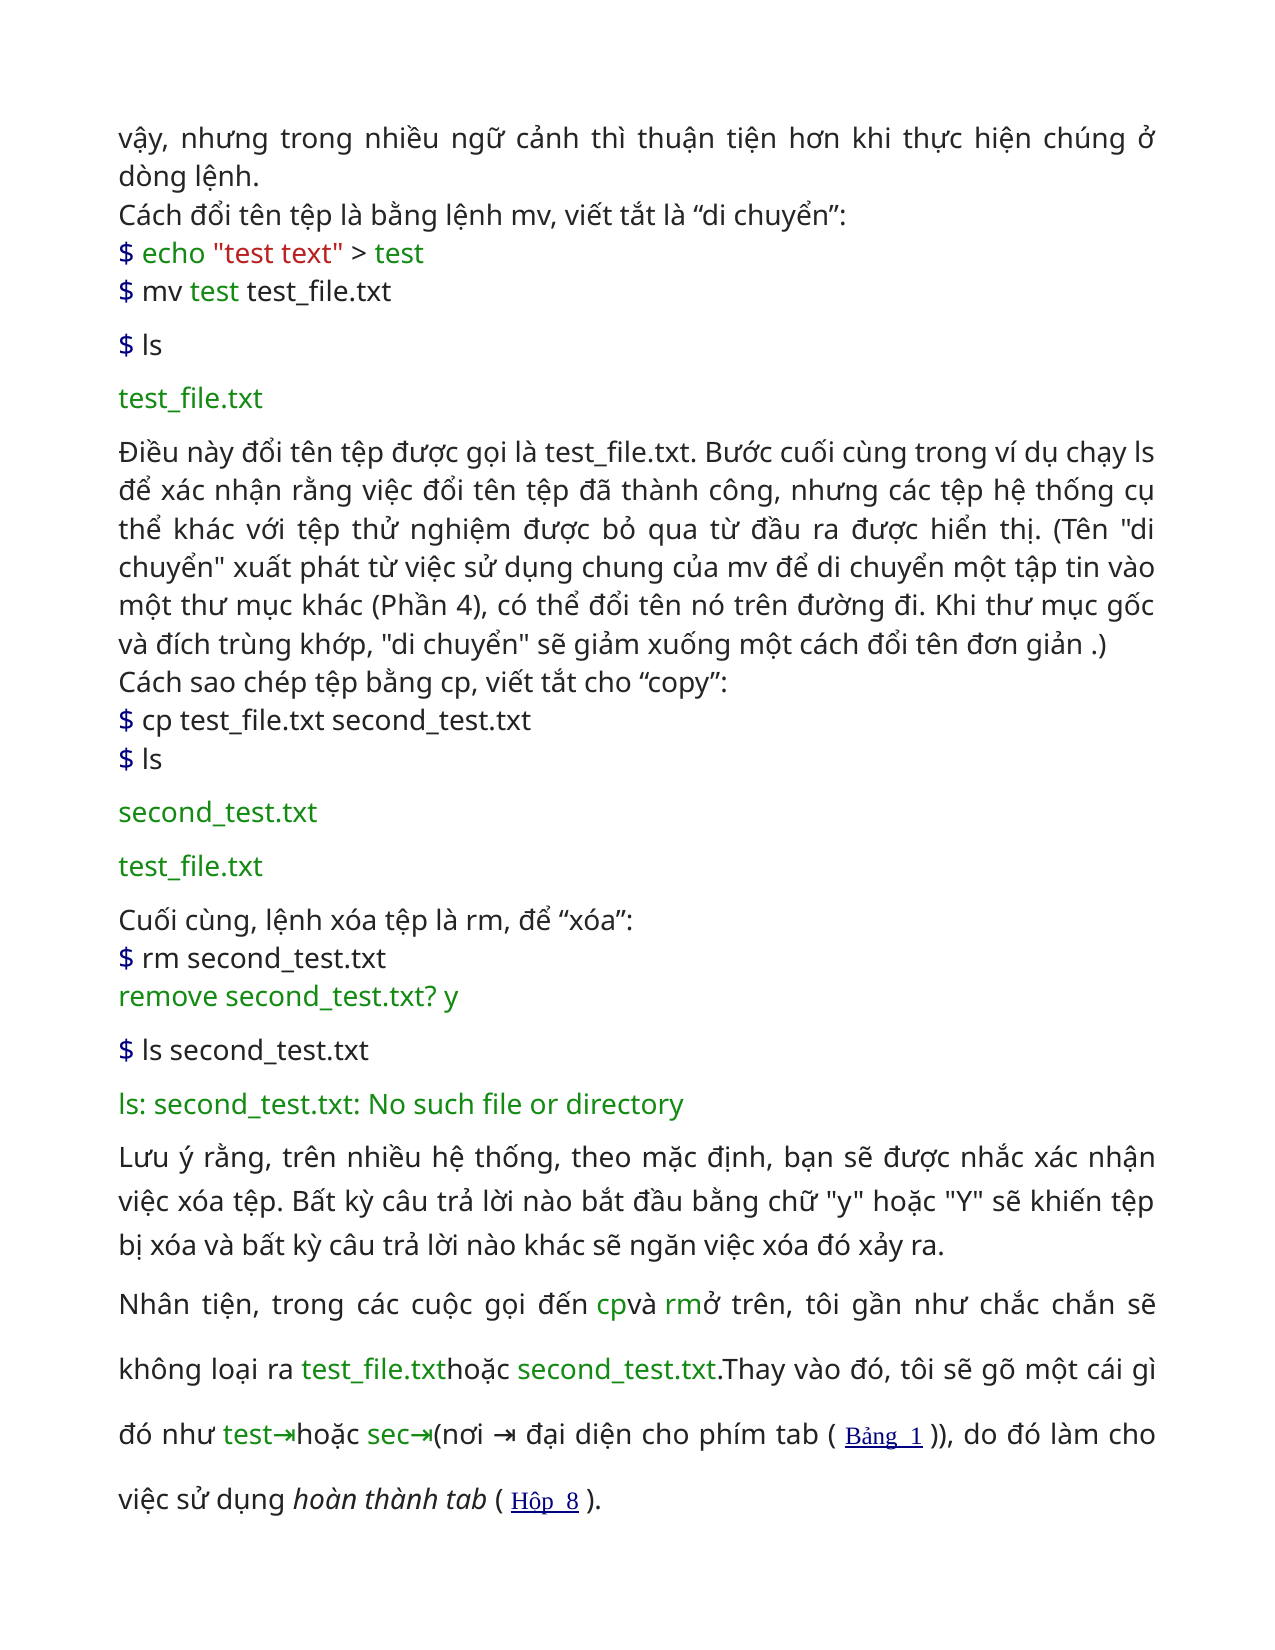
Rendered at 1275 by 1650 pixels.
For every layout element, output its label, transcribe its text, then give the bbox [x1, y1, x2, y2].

text Điều này đổi tên tệp được gọi là test_file.txt. Bước cuối cùng trong ví dụ chạy ls để xác nhận rằng việc đổi tên tệp đã thành công, nhưng các tệp hệ thống cụ thể khác với tệp thử nghiệm được bỏ qua từ đầu ra được hiển thị. (Tên "di chuyển" xuất phát từ việc sử dụng chung của mv để di chuyển một tập tin vào một thư mục khác (Phần 4), có thể đổi tên nó trên đường đi. Khi thư mục gốc và đích trùng khớp, "di chuyển" sẽ giảm xuống một cách đổi tên đơn giản .) [118, 432, 1157, 662]
text Nhân tiện, trong các cuộc gọi đến cpvà rmở trên, tôi gần như chắc chắn sẽ không loại ra test_file.txthoặc second_test.txt.Thay vào đó, tôi sẽ gõ một cái gì đó như test⇥hoặc sec⇥(nơi ⇥ đại diện cho phím tab ( Bảng 1 )), do đó làm cho việc sử dụng hoàn thành tab ( Hộp 8 ). [118, 1284, 1157, 1518]
text Lưu ý rằng, trên nhiều hệ thống, theo mặc định, bạn sẽ được nhắc xác nhận việc xóa tệp. Bất kỳ câu trả lời nào bắt đầu bằng chữ "y" hoặc "Y" sẽ khiến tệp bị xóa và bất kỳ câu trả lời nào khác sẽ ngăn việc xóa đó xảy ra. [118, 1138, 1157, 1264]
text $ ls [118, 739, 1157, 777]
text vậy, nhưng trong nhiều ngữ cảnh thì thuận tiện hơn khi thực hiện chúng ở dòng lệnh. [118, 118, 1157, 195]
text Cách sao chép tệp bằng cp, viết tắt cho “copy”: [118, 662, 1157, 701]
text test_file.txt [118, 379, 1157, 417]
text $ ls [118, 325, 1157, 363]
text second_test.txt [118, 793, 1157, 831]
text remove second_test.txt? y [118, 977, 1157, 1015]
text $ mv test test_file.txt [118, 271, 1157, 310]
text $ ls second_test.txt [118, 1030, 1157, 1069]
text Cách đổi tên tệp là bằng lệnh mv, viết tắt là “di chuyển”: [118, 195, 1157, 233]
text $ rm second_test.txt [118, 938, 1157, 977]
text $ echo "test text" > test [118, 233, 1157, 271]
text test_file.txt [118, 846, 1157, 885]
text ls: second_test.txt: No such file or directory [118, 1084, 1157, 1122]
text $ cp test_file.txt second_test.txt [118, 701, 1157, 739]
text Cuối cùng, lệnh xóa tệp là rm, để “xóa”: [118, 900, 1157, 938]
